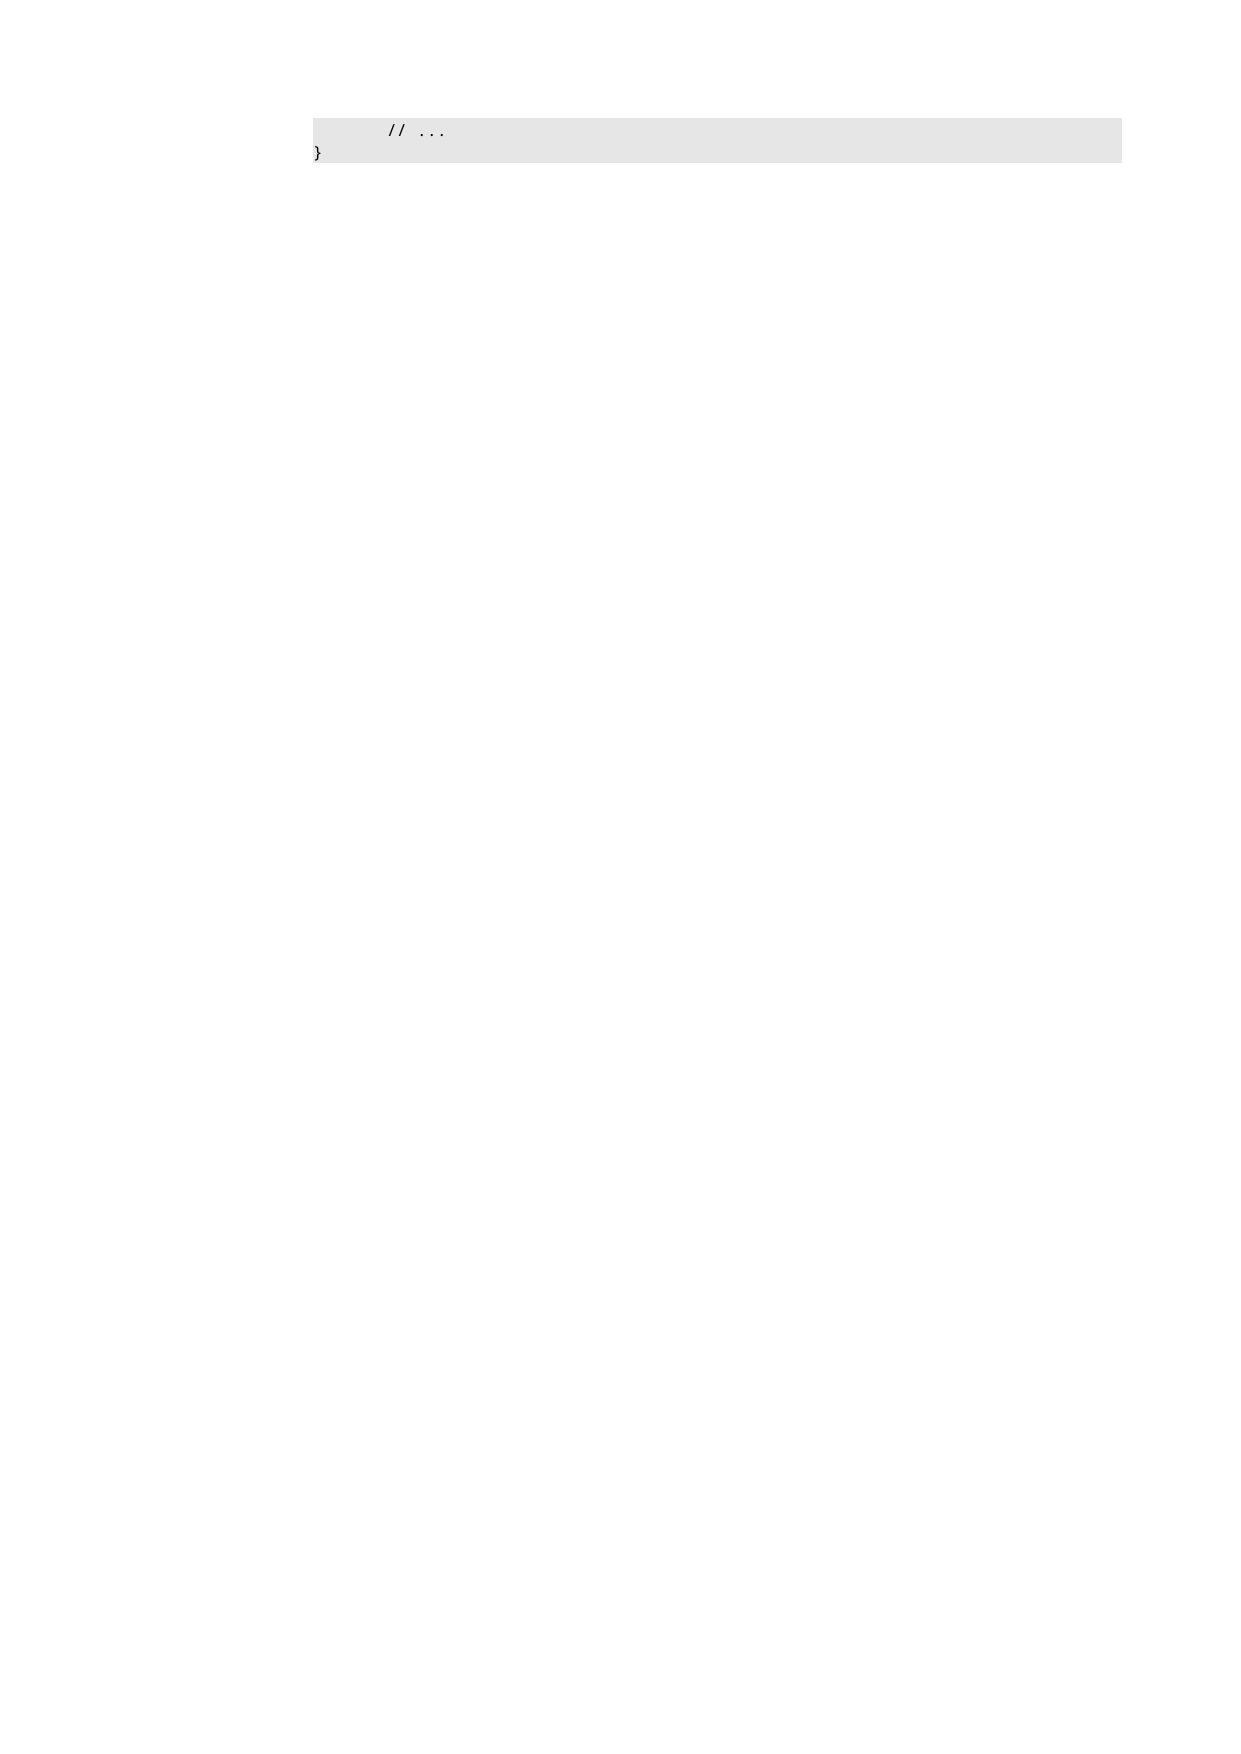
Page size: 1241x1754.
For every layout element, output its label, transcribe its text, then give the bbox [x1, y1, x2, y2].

text } [313, 141, 1122, 163]
text // ... [313, 118, 1122, 141]
